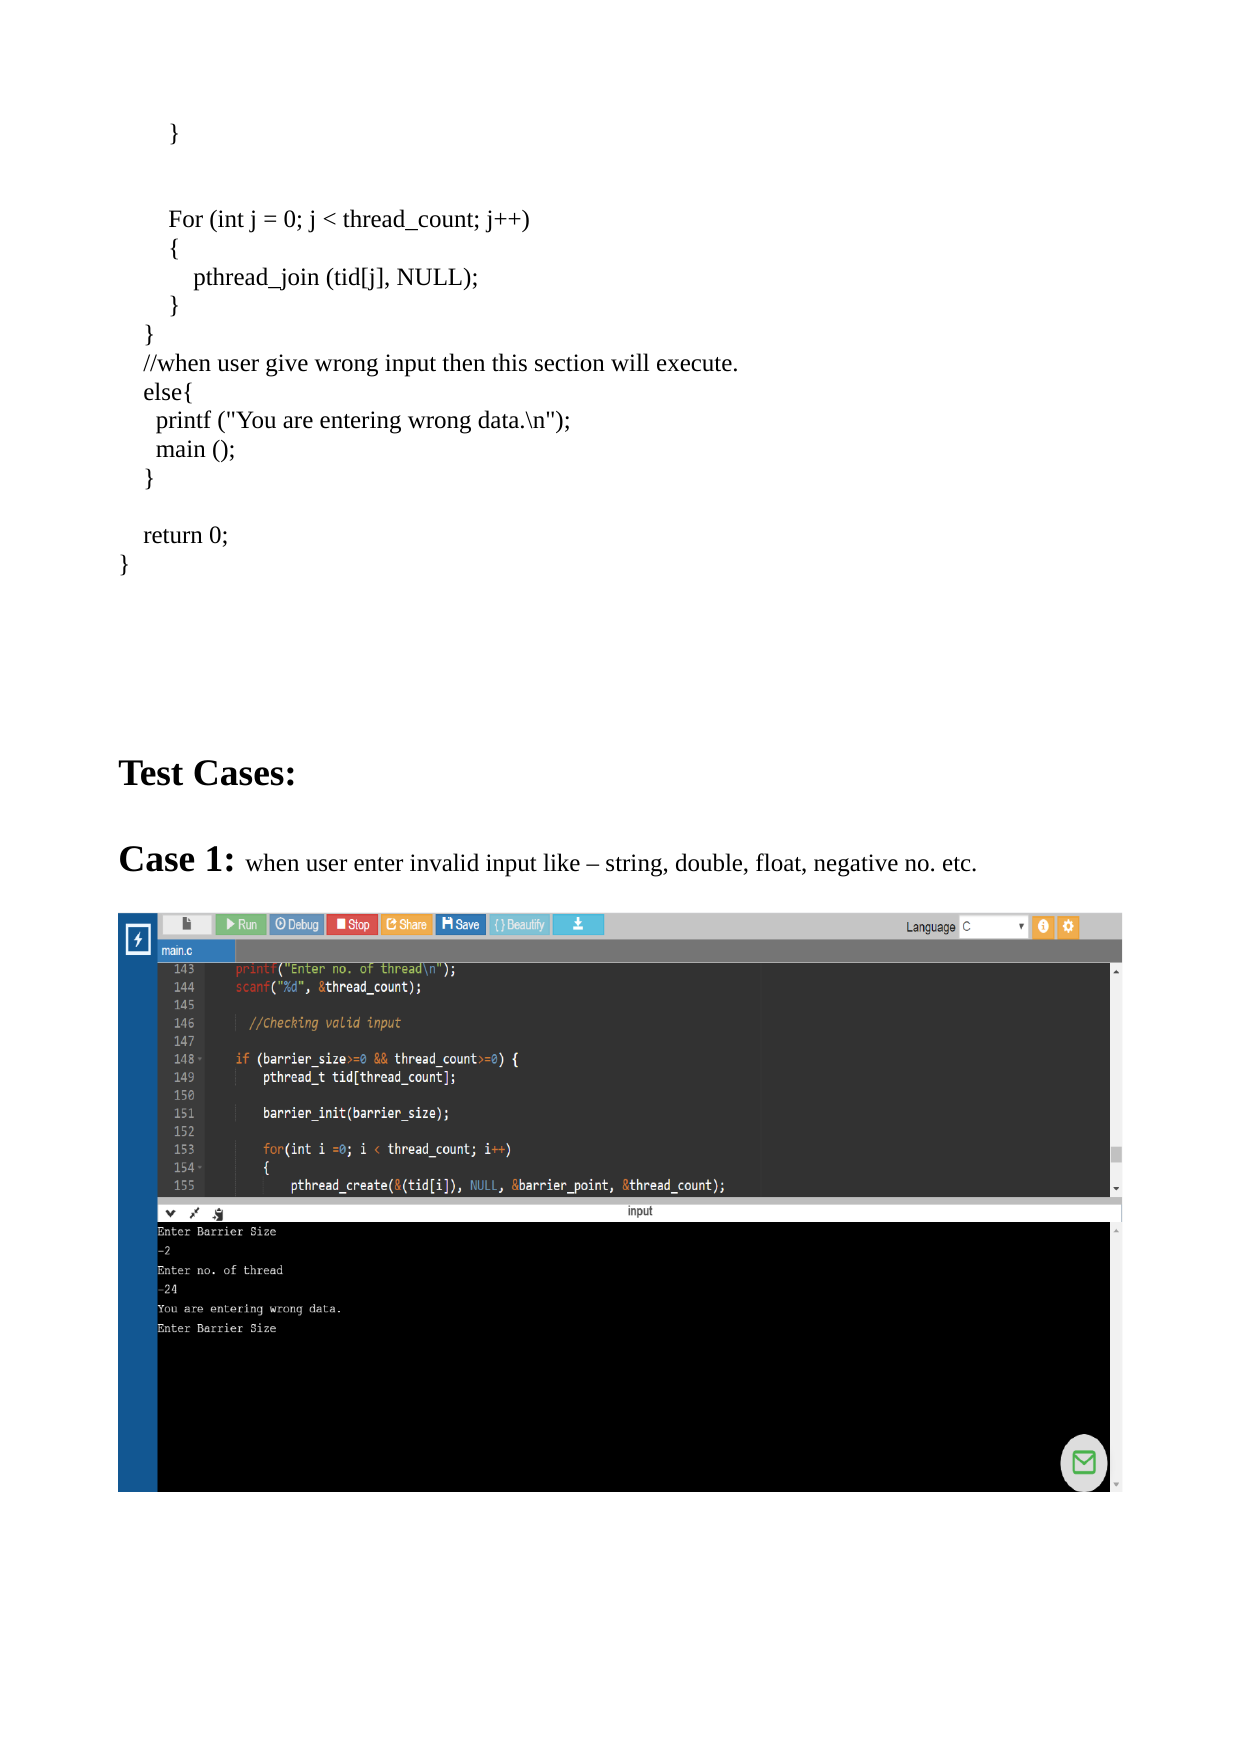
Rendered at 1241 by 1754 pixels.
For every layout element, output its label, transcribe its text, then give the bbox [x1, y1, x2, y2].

text For (int j = 0; j < thread_count; j++) [118, 204, 1122, 233]
text { [118, 233, 1122, 262]
text } [118, 291, 1122, 319]
text Test Cases: [118, 751, 1122, 794]
text main (); [118, 434, 1122, 463]
text return 0; [118, 521, 1122, 549]
text } [118, 463, 1122, 492]
text printf ("You are entering wrong data.\n"); [118, 406, 1122, 434]
text pthread_join (tid[j], NULL); [118, 262, 1122, 291]
text Case 1: when user enter invalid input like – string, double, float, negative no. etc. [118, 837, 1122, 880]
text } [118, 549, 1122, 578]
text } [118, 319, 1122, 348]
text else{ [118, 377, 1122, 406]
text //when user give wrong input then this section will execute. [118, 348, 1122, 377]
text } [118, 118, 1122, 147]
